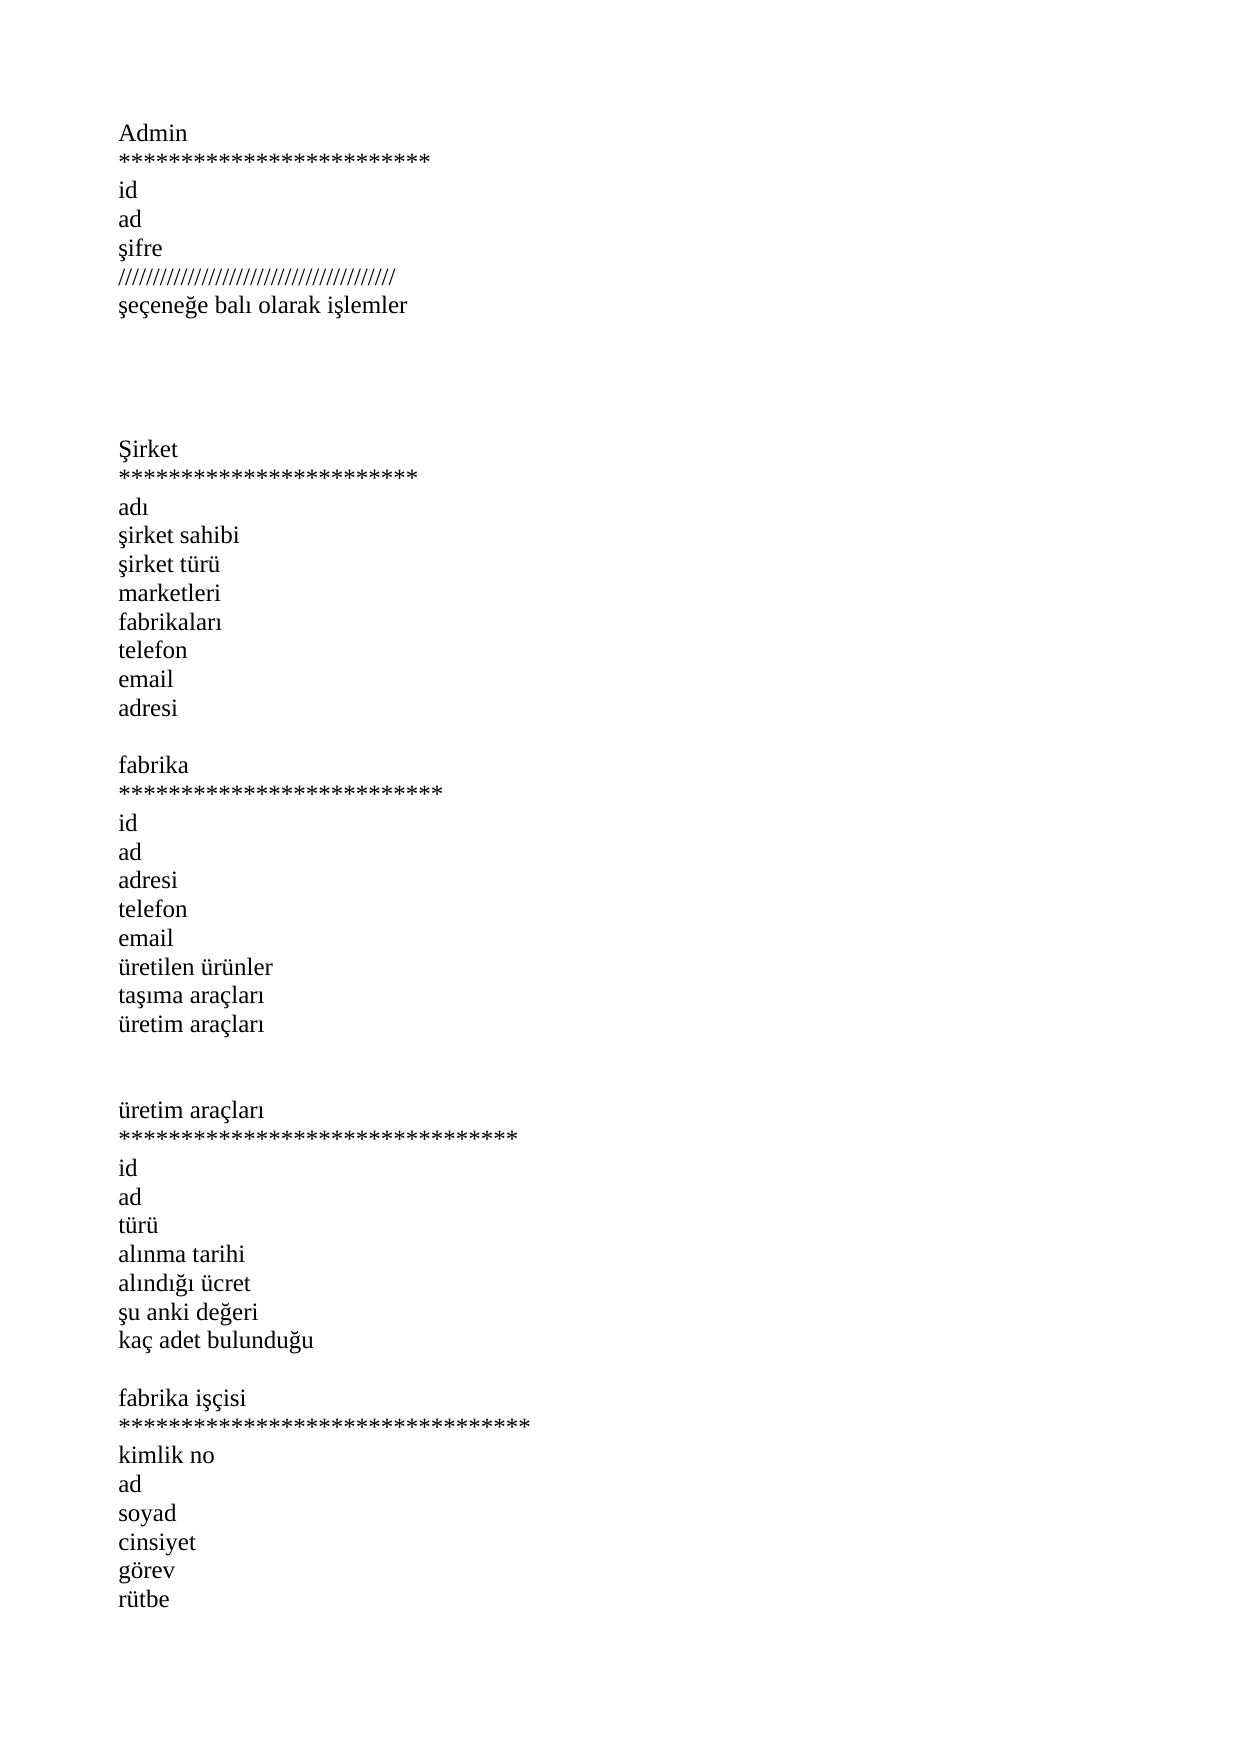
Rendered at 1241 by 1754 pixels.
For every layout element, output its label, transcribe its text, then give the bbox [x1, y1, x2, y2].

text ad [118, 204, 1122, 233]
text email [118, 664, 1122, 693]
text rütbe [118, 1584, 1122, 1613]
text email [118, 923, 1122, 952]
text şirket sahibi [118, 521, 1122, 549]
text marketleri [118, 578, 1122, 607]
text taşıma araçları [118, 981, 1122, 1009]
text görev [118, 1556, 1122, 1584]
text adı [118, 492, 1122, 521]
text üretim araçları [118, 1096, 1122, 1124]
text üretilen ürünler [118, 952, 1122, 981]
text ************************* [118, 147, 1122, 176]
text Şirket [118, 434, 1122, 463]
text ad [118, 1469, 1122, 1498]
text soyad [118, 1498, 1122, 1527]
text cinsiyet [118, 1527, 1122, 1556]
text ********************************* [118, 1412, 1122, 1441]
text şirket türü [118, 549, 1122, 578]
text fabrikaları [118, 607, 1122, 636]
text alınma tarihi [118, 1239, 1122, 1268]
text telefon [118, 894, 1122, 923]
text şeçeneğe balı olarak işlemler [118, 291, 1122, 319]
text ******************************** [118, 1124, 1122, 1153]
text telefon [118, 636, 1122, 664]
text fabrika [118, 751, 1122, 779]
text fabrika işçisi [118, 1383, 1122, 1412]
text id [118, 1153, 1122, 1182]
text Admin [118, 118, 1122, 147]
text alındığı ücret [118, 1268, 1122, 1297]
text üretim araçları [118, 1009, 1122, 1038]
text ************************** [118, 779, 1122, 808]
text adresi [118, 693, 1122, 722]
text türü [118, 1211, 1122, 1239]
text şu anki değeri [118, 1297, 1122, 1326]
text //////////////////////////////////////// [118, 262, 1122, 291]
text ad [118, 1182, 1122, 1211]
text kimlik no [118, 1441, 1122, 1469]
text id [118, 176, 1122, 204]
text kaç adet bulunduğu [118, 1326, 1122, 1354]
text adresi [118, 866, 1122, 894]
text ad [118, 837, 1122, 866]
text şifre [118, 233, 1122, 262]
text id [118, 808, 1122, 837]
text ************************ [118, 463, 1122, 492]
